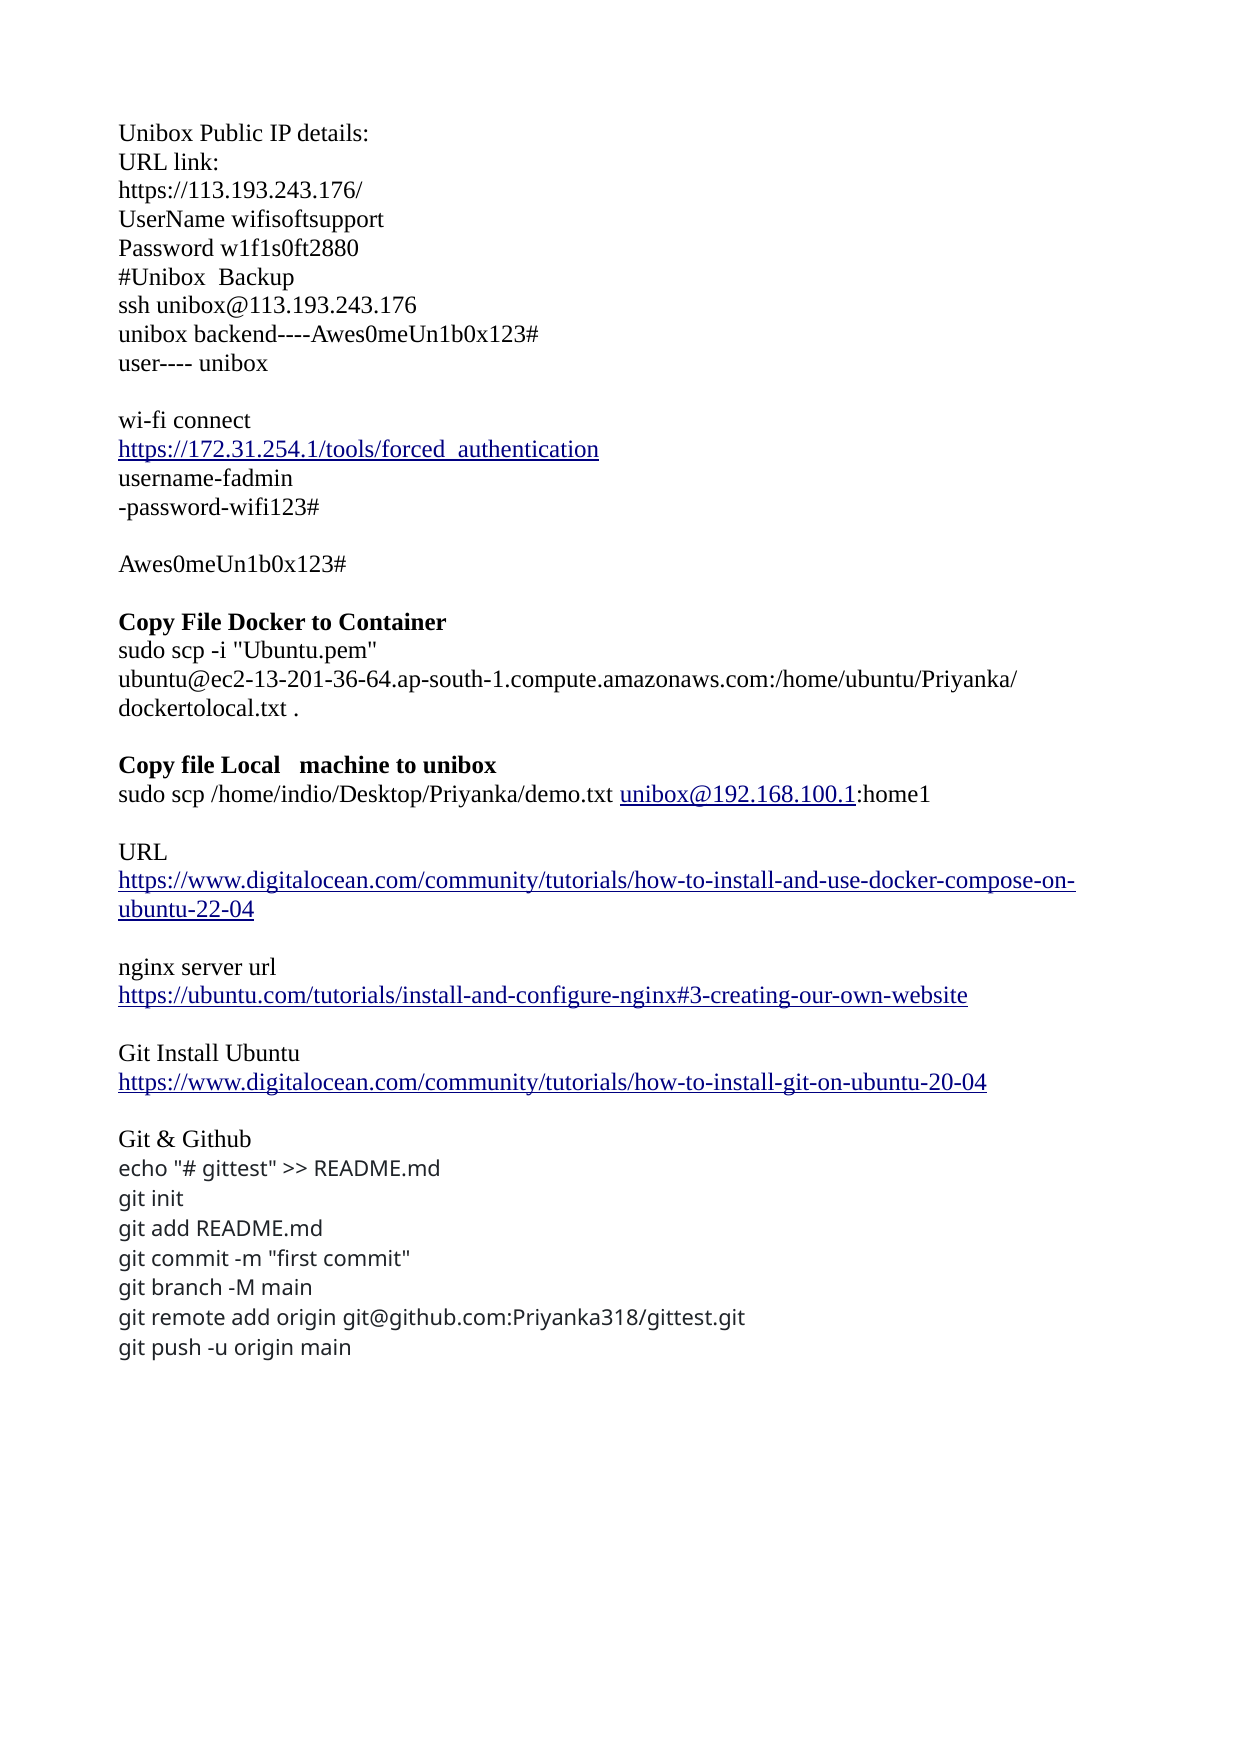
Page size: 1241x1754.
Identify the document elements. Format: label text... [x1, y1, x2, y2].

text URL [118, 837, 1122, 866]
text https://113.193.243.176/ [118, 176, 1122, 204]
text git init [118, 1183, 1122, 1213]
text Git Install Ubuntu [118, 1038, 1122, 1067]
text echo "# gittest" >> README.md [118, 1153, 1122, 1183]
text sudo scp -i "Ubuntu.pem" ubuntu@ec2-13-201-36-64.ap-south-1.compute.amazonaws.com:/home/ubuntu/Priyanka/dockertolocal.txt . [118, 636, 1122, 722]
text sudo scp /home/indio/Desktop/Priyanka/demo.txt unibox@192.168.100.1:home1 [118, 779, 1122, 808]
text Git & Github [118, 1124, 1122, 1153]
text wi-fi connect [118, 406, 1122, 434]
text nginx server url [118, 952, 1122, 981]
text git add README.md [118, 1213, 1122, 1242]
text Unibox Public IP details: [118, 118, 1122, 147]
text Copy File Docker to Container [118, 607, 1122, 636]
text unibox backend----Awes0meUn1b0x123# [118, 319, 1122, 348]
text https://www.digitalocean.com/community/tutorials/how-to-install-git-on-ubuntu-20-04 [118, 1067, 1122, 1096]
text https://ubuntu.com/tutorials/install-and-configure-nginx#3-creating-our-own-website [118, 981, 1122, 1009]
text Copy file Local machine to unibox [118, 751, 1122, 779]
text git push -u origin main [118, 1332, 1122, 1362]
text username-fadmin [118, 463, 1122, 492]
text user---- unibox [118, 348, 1122, 377]
text git remote add origin git@github.com:Priyanka318/gittest.git [118, 1302, 1122, 1332]
text Password w1f1s0ft2880 [118, 233, 1122, 262]
text UserName wifisoftsupport [118, 204, 1122, 233]
text https://172.31.254.1/tools/forced_authentication [118, 434, 1122, 463]
text -password-wifi123# [118, 492, 1122, 521]
text ssh unibox@113.193.243.176 [118, 291, 1122, 319]
text git branch -M main [118, 1272, 1122, 1302]
text Awes0meUn1b0x123# [118, 549, 1122, 578]
text URL link: [118, 147, 1122, 176]
text https://www.digitalocean.com/community/tutorials/how-to-install-and-use-docker-compose-on-ubuntu-22-04 [118, 866, 1122, 923]
text git commit -m "first commit" [118, 1242, 1122, 1272]
text #Unibox Backup [118, 262, 1122, 291]
